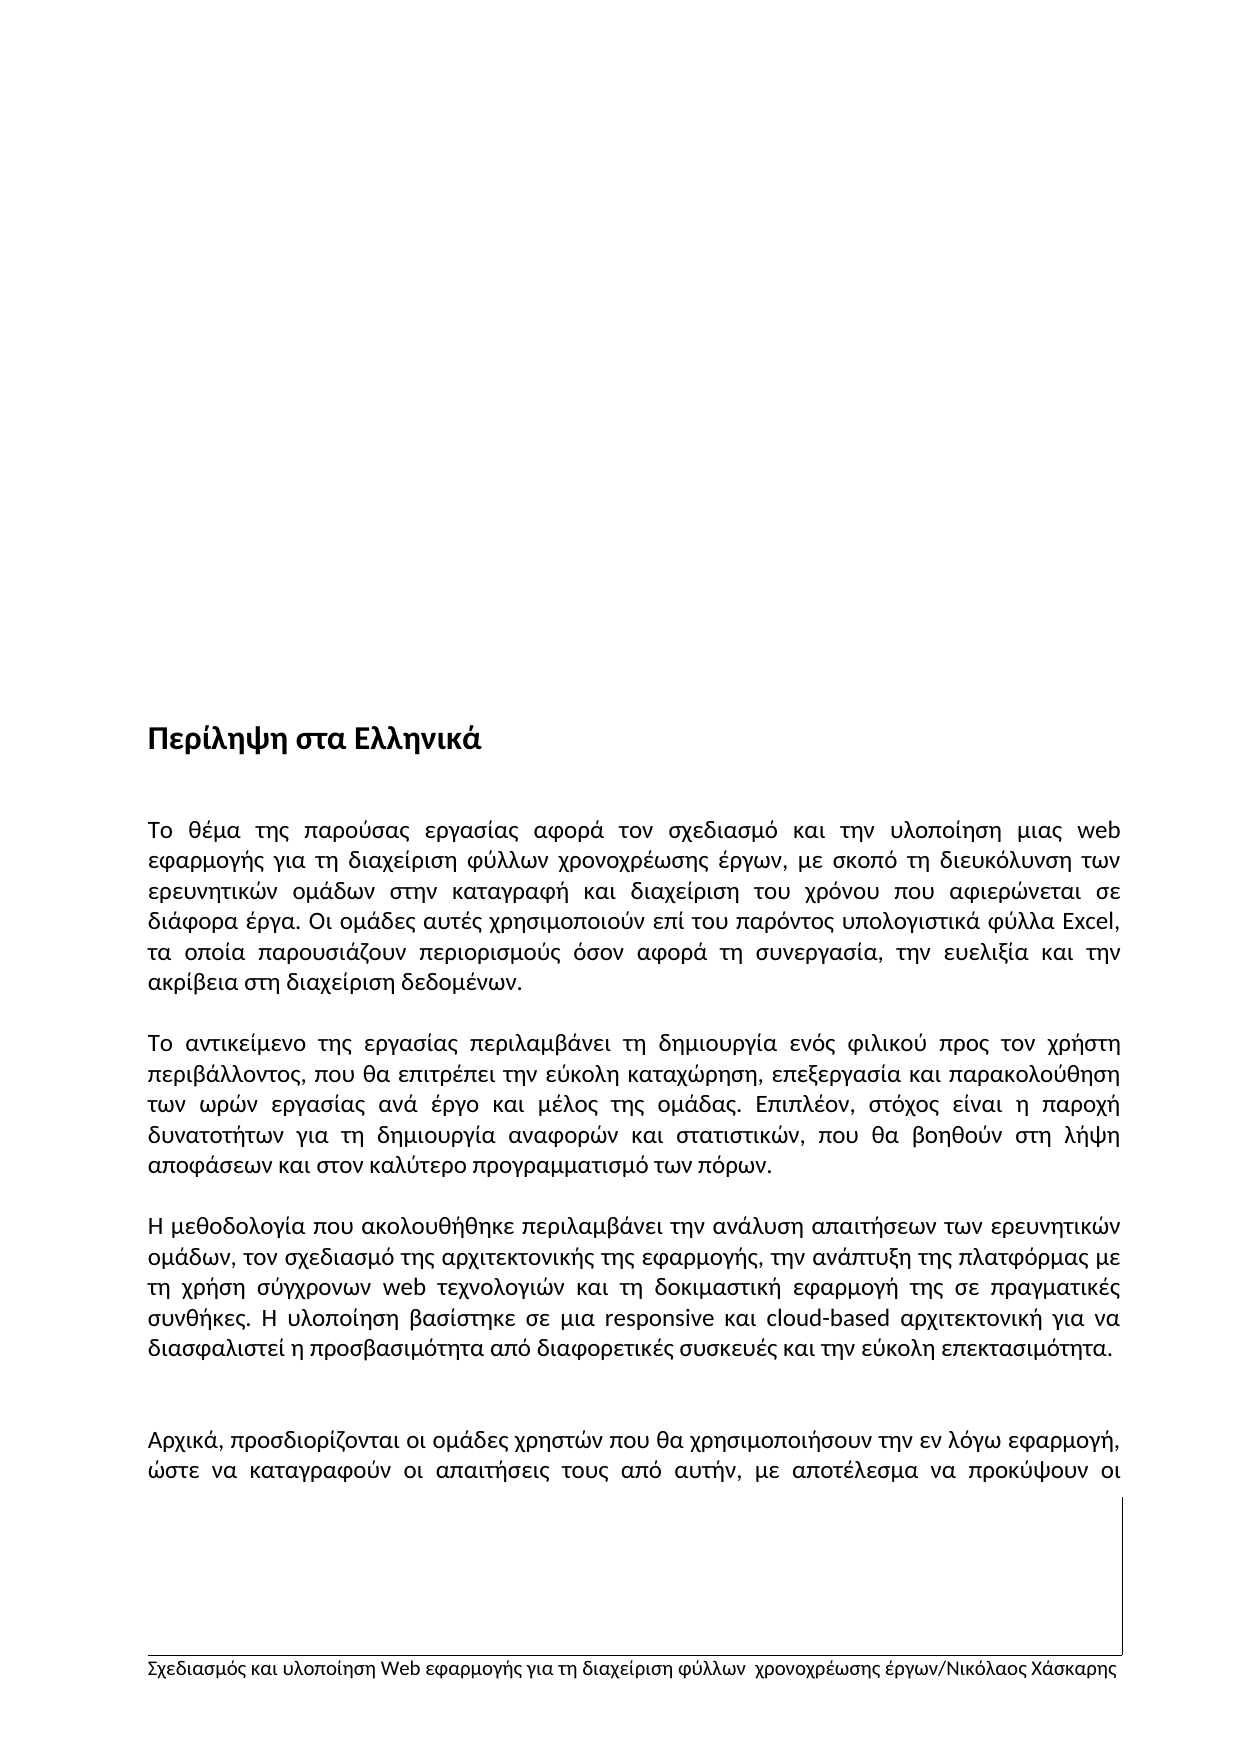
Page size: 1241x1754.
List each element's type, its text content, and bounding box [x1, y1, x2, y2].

subtitle Περίληψη στα Ελληνικά [148, 717, 1122, 758]
text Το αντικείμενο της εργασίας περιλαμβάνει τη δημιουργία ενός φιλικού προς τον χρήστη περιβάλλοντος, που θα επιτρέπει την εύκολη καταχώρηση, επεξεργασία και παρακολούθηση των ωρών εργασίας ανά έργο και μέλος της ομάδας. Επιπλέον, στόχος είναι η παροχή δυνατοτήτων για τη δημιουργία αναφορών και στατιστικών, που θα βοηθούν στη λήψη αποφάσεων και στον καλύτερο προγραμματισμό των πόρων. [148, 1027, 1122, 1180]
text Η μεθοδολογία που ακολουθήθηκε περιλαμβάνει την ανάλυση απαιτήσεων των ερευνητικών ομάδων, τον σχεδιασμό της αρχιτεκτονικής της εφαρμογής, την ανάπτυξη της πλατφόρμας με τη χρήση σύγχρονων web τεχνολογιών και τη δοκιμαστική εφαρμογή της σε πραγματικές συνθήκες. Η υλοποίηση βασίστηκε σε μια responsive και cloud-based αρχιτεκτονική για να διασφαλιστεί η προσβασιμότητα από διαφορετικές συσκευές και την εύκολη επεκτασιμότητα. [148, 1211, 1122, 1363]
text Αρχικά, προσδιορίζονται οι ομάδες χρηστών που θα χρησιμοποιήσουν την εν λόγω εφαρμογή, ώστε να καταγραφούν οι απαιτήσεις τους από αυτήν, με αποτέλεσμα να προκύψουν οι [148, 1424, 1122, 1485]
text Το θέμα της παρούσας εργασίας αφορά τον σχεδιασμό και την υλοποίηση μιας web εφαρμογής για τη διαχείριση φύλλων χρονοχρέωσης έργων, με σκοπό τη διευκόλυνση των ερευνητικών ομάδων στην καταγραφή και διαχείριση του χρόνου που αφιερώνεται σε διάφορα έργα. Οι ομάδες αυτές χρησιμοποιούν επί του παρόντος υπολογιστικά φύλλα Excel, τα οποία παρουσιάζουν περιορισμούς όσον αφορά τη συνεργασία, την ευελιξία και την ακρίβεια στη διαχείριση δεδομένων. [148, 814, 1122, 997]
